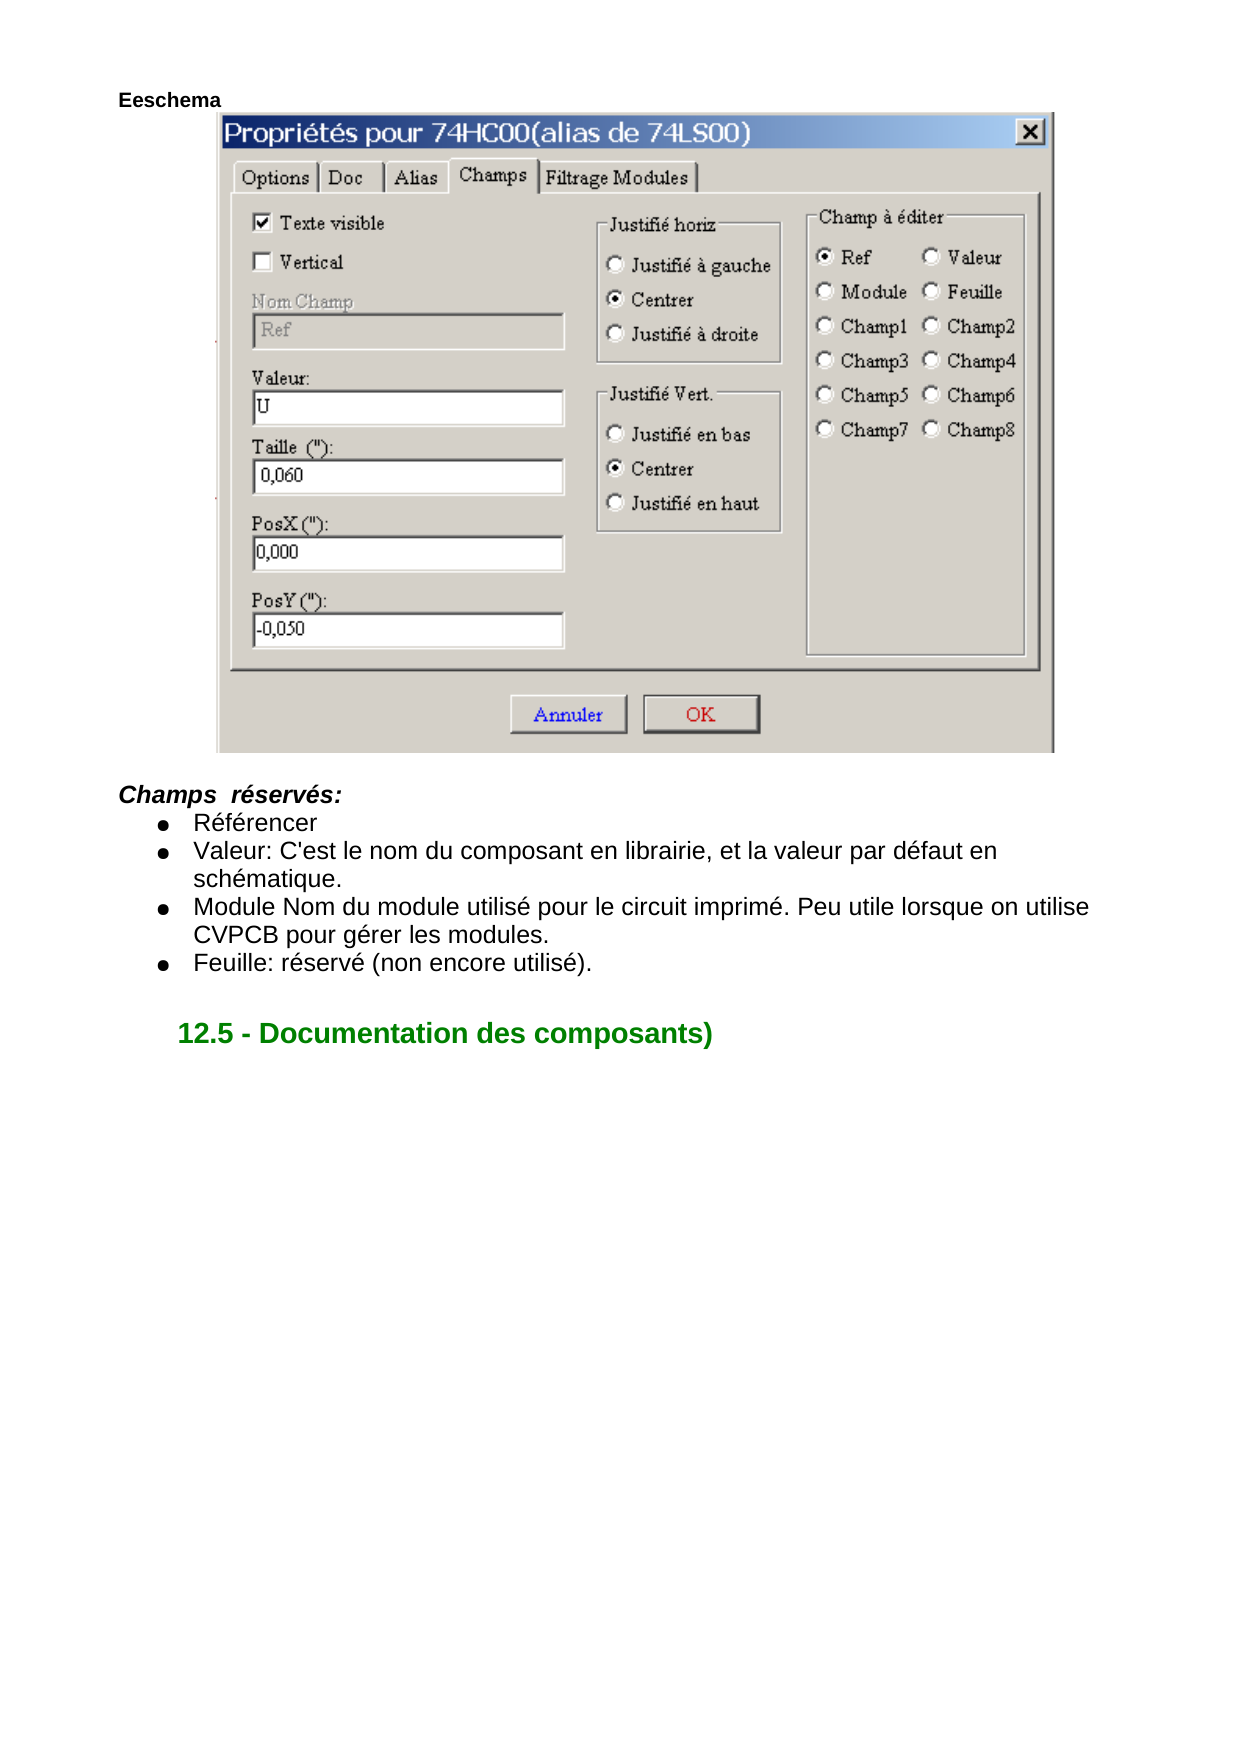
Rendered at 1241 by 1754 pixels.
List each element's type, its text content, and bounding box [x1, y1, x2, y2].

text Champs réservés: [118, 781, 1152, 809]
list Référencer [156, 809, 1152, 837]
subtitle Documentation des composants) [177, 1017, 1152, 1049]
list Valeur: C'est le nom du composant en librairie, et la valeur par défaut en schématique. [156, 837, 1152, 893]
list Feuille: réservé (non encore utilisé). [156, 949, 1152, 977]
picture [215, 112, 1055, 753]
list Module Nom du module utilisé pour le circuit imprimé. Peu utile lorsque on utilise CVPCB pour gérer les modules. [156, 893, 1152, 949]
